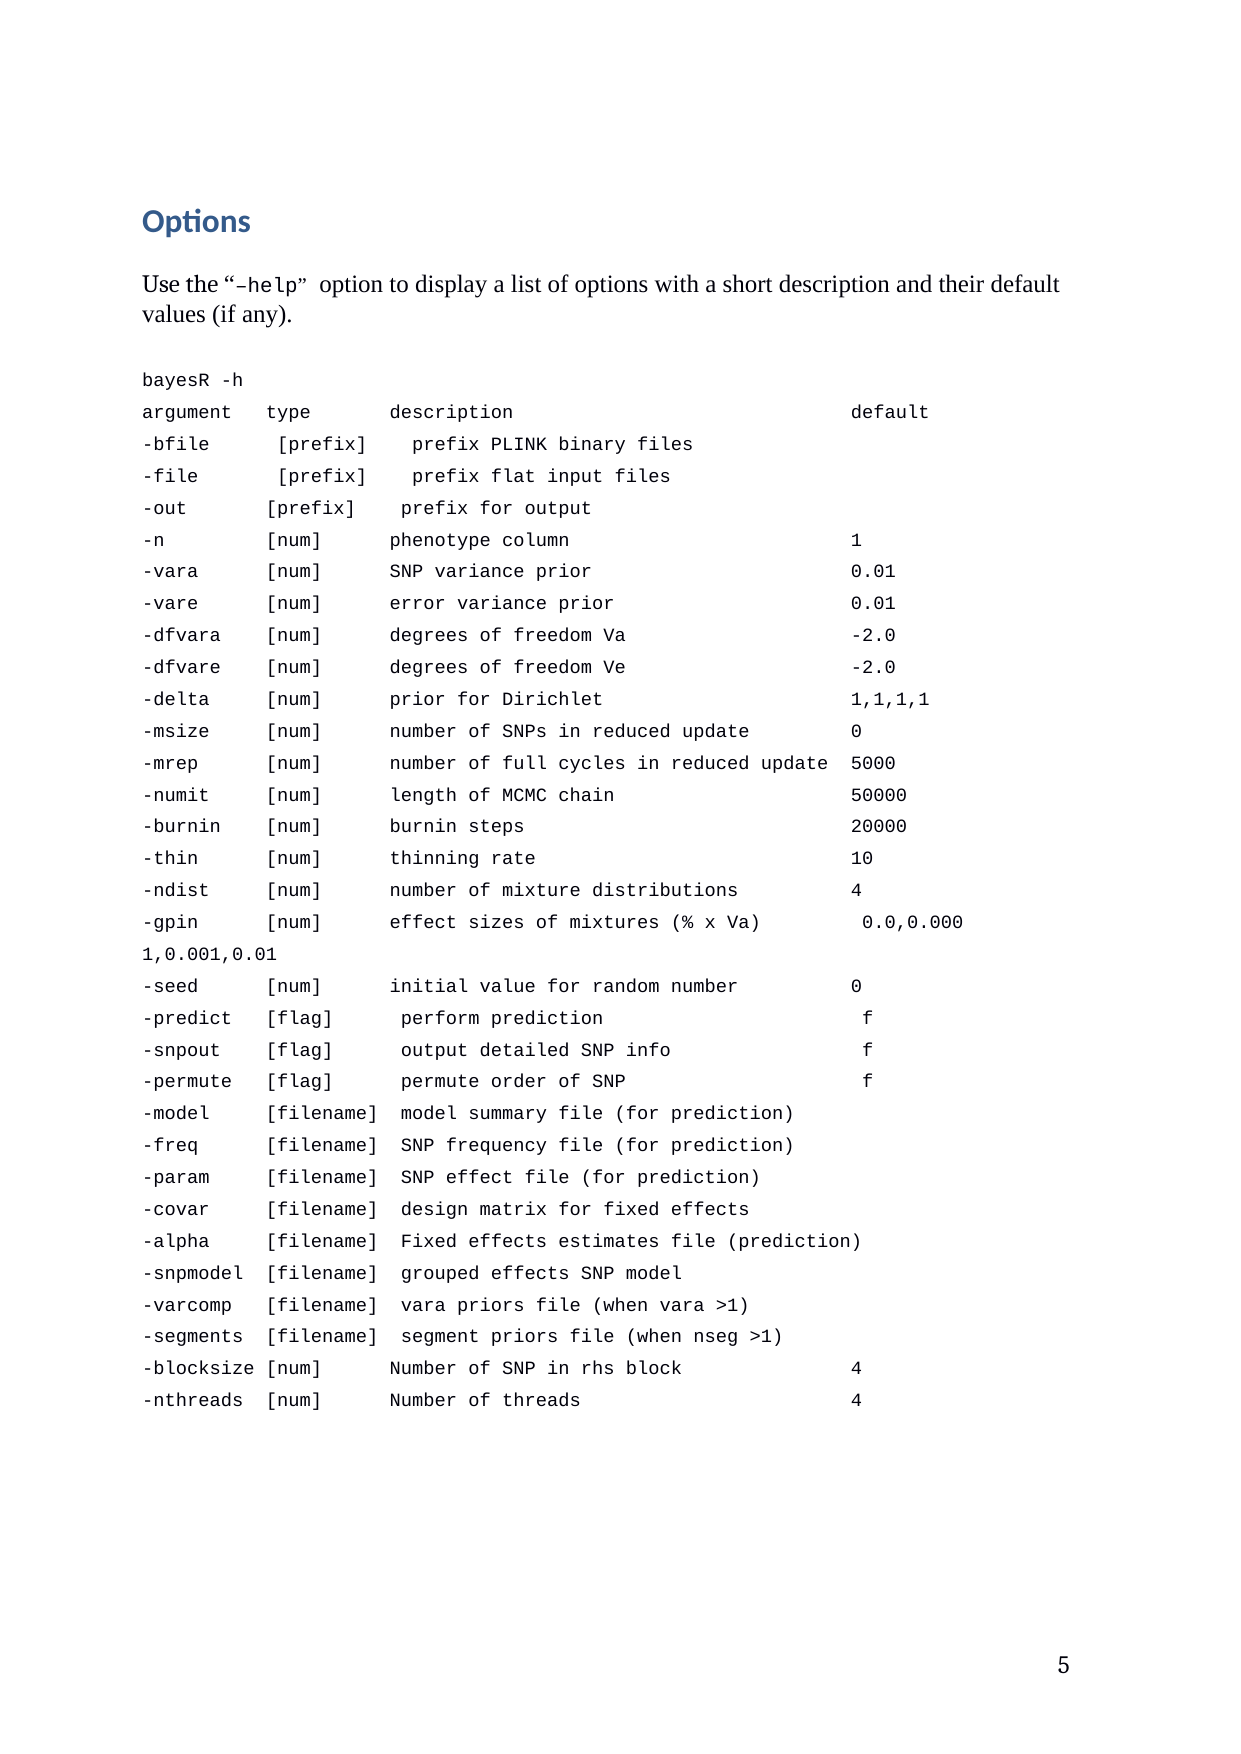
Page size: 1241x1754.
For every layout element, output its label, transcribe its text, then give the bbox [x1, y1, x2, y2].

text -thin [num] thinning rate 10 [142, 849, 1098, 870]
text -segments [filename] segment priors file (when nseg >1) [142, 1327, 1098, 1348]
text -nthreads [num] Number of threads 4 [142, 1391, 1098, 1412]
text -varcomp [filename] vara priors file (when vara >1) [142, 1295, 1098, 1317]
text -burnin [num] burnin steps 20000 [142, 817, 1098, 838]
text -freq [filename] SNP frequency file (for prediction) [142, 1136, 1098, 1157]
text -gpin [num] effect sizes of mixtures (% x Va) 0.0,0.000 1,0.001,0.01 [142, 913, 1098, 966]
text -delta [num] prior for Dirichlet 1,1,1,1 [142, 690, 1098, 711]
text -vara [num] SNP variance prior 0.01 [142, 562, 1098, 583]
text -seed [num] initial value for random number 0 [142, 977, 1098, 998]
text -blocksize [num] Number of SNP in rhs block 4 [142, 1359, 1098, 1380]
text -bfile [prefix] prefix PLINK binary files [142, 435, 1098, 456]
text -dfvara [num] degrees of freedom Va -2.0 [142, 626, 1098, 647]
text -ndist [num] number of mixture distributions 4 [142, 881, 1098, 902]
text -dfvare [num] degrees of freedom Ve -2.0 [142, 658, 1098, 679]
text -model [filename] model summary file (for prediction) [142, 1104, 1098, 1125]
text -n [num] phenotype column 1 [142, 530, 1098, 552]
text -mrep [num] number of full cycles in reduced update 5000 [142, 753, 1098, 775]
text -numit [num] length of MCMC chain 50000 [142, 785, 1098, 807]
text -snpout [flag] output detailed SNP info f [142, 1040, 1098, 1062]
text -snpmodel [filename] grouped effects SNP model [142, 1263, 1098, 1285]
text bayesR -h [142, 371, 1098, 392]
text -vare [num] error variance prior 0.01 [142, 594, 1098, 615]
subtitle Options [142, 200, 1098, 241]
text -file [prefix] prefix flat input files [142, 467, 1098, 488]
text -predict [flag] perform prediction f [142, 1008, 1098, 1030]
text -out [prefix] prefix for output [142, 498, 1098, 520]
text -covar [filename] design matrix for fixed effects [142, 1200, 1098, 1221]
text argument type description default [142, 403, 1098, 424]
text -permute [flag] permute order of SNP f [142, 1072, 1098, 1093]
text Use the “–help” option to display a list of options with a short description and their default values (if any). [142, 269, 1098, 328]
text -alpha [filename] Fixed effects estimates file (prediction) [142, 1232, 1098, 1253]
text -msize [num] number of SNPs in reduced update 0 [142, 722, 1098, 743]
text -param [filename] SNP effect file (for prediction) [142, 1168, 1098, 1189]
